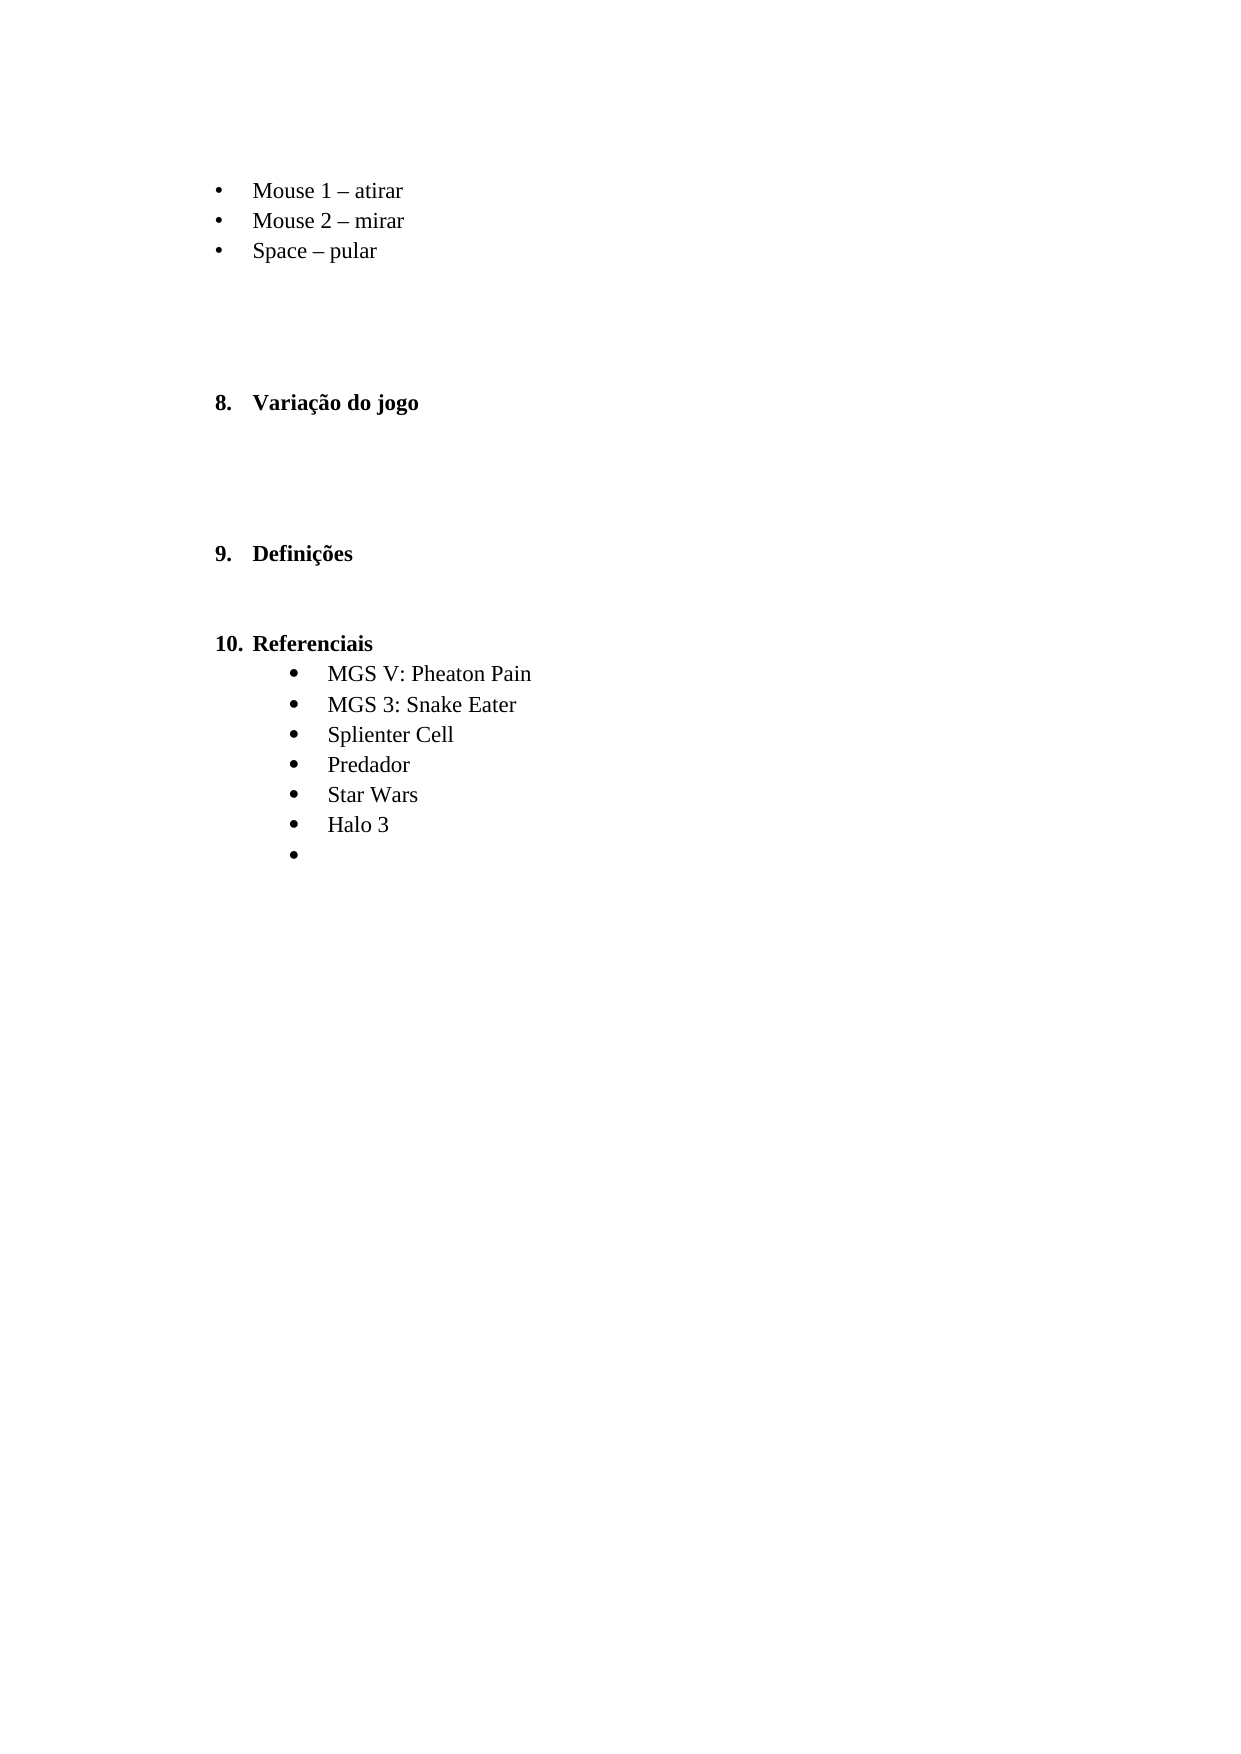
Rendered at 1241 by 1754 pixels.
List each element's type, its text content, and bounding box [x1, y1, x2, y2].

list Star Wars [290, 781, 1122, 808]
list MGS V: Pheaton Pain [290, 661, 1122, 687]
list Referenciais [215, 630, 1122, 657]
list Mouse 1 – atirar [215, 177, 1122, 203]
list MGS 3: Snake Eater [290, 691, 1122, 717]
list Space – pular [215, 238, 1122, 264]
list Predador [290, 751, 1122, 777]
list Halo 3 [290, 812, 1122, 838]
list Definições [215, 540, 1122, 566]
list Splienter Cell [290, 721, 1122, 747]
list Mouse 2 – mirar [215, 207, 1122, 234]
list Variação do jogo [215, 389, 1122, 415]
